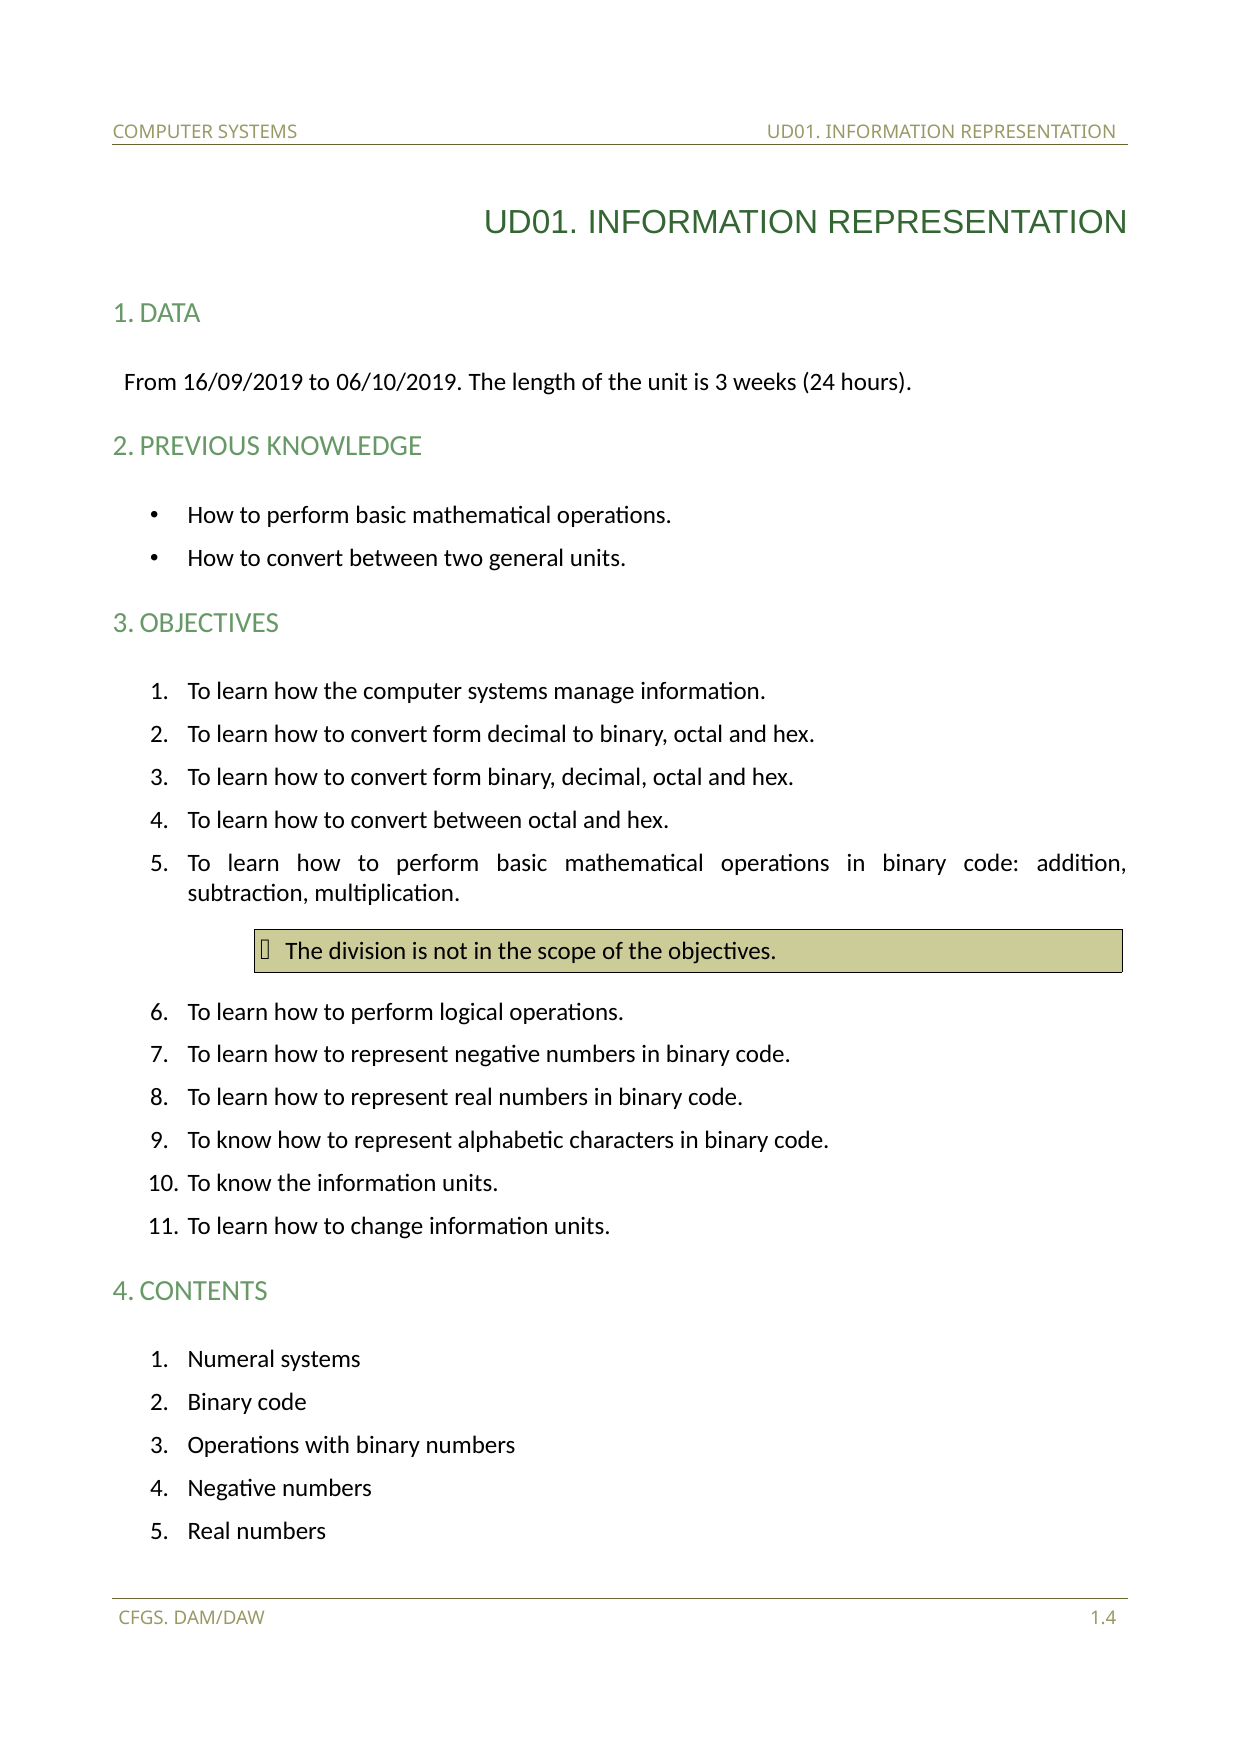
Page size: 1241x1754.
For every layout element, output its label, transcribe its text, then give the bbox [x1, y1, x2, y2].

list Negative numbers [150, 1472, 1128, 1503]
text UD01. Information Representation [112, 202, 1128, 240]
list To learn how the computer systems manage information. [150, 675, 1128, 706]
list To learn how to perform basic mathematical operations in binary code: addition, subtraction, multiplication. [150, 847, 1128, 908]
text From 16/09/2019 to 06/10/2019. The length of the unit is 3 weeks (24 hours). [112, 366, 1128, 396]
list To learn how to convert form binary, decimal, octal and hex. [150, 761, 1128, 792]
list Operations with binary numbers [150, 1429, 1128, 1460]
list To learn how to change information units. [148, 1210, 1128, 1241]
list To learn how to represent negative numbers in binary code. [150, 1038, 1128, 1069]
list How to perform basic mathematical operations. [150, 499, 1128, 529]
list To learn how to represent real numbers in binary code. [150, 1081, 1128, 1112]
list To learn how to convert between octal and hex. [150, 804, 1128, 835]
subtitle Data [112, 294, 1128, 329]
list To learn how to convert form decimal to binary, octal and hex. [150, 718, 1128, 749]
list Binary code [150, 1387, 1128, 1417]
list Numeral systems [150, 1344, 1128, 1374]
list To learn how to perform logical operations. [150, 996, 1128, 1026]
list How to convert between two general units. [150, 542, 1128, 572]
list To know how to represent alphabetic characters in binary code. [150, 1124, 1128, 1155]
subtitle Objectives [112, 604, 1128, 639]
subtitle Previous knowledge [112, 427, 1128, 463]
subtitle Contents [112, 1272, 1128, 1308]
list  The division is not in the scope of the objectives. [255, 930, 1122, 972]
list To know the information units. [148, 1167, 1128, 1198]
list Real numbers [150, 1515, 1128, 1546]
